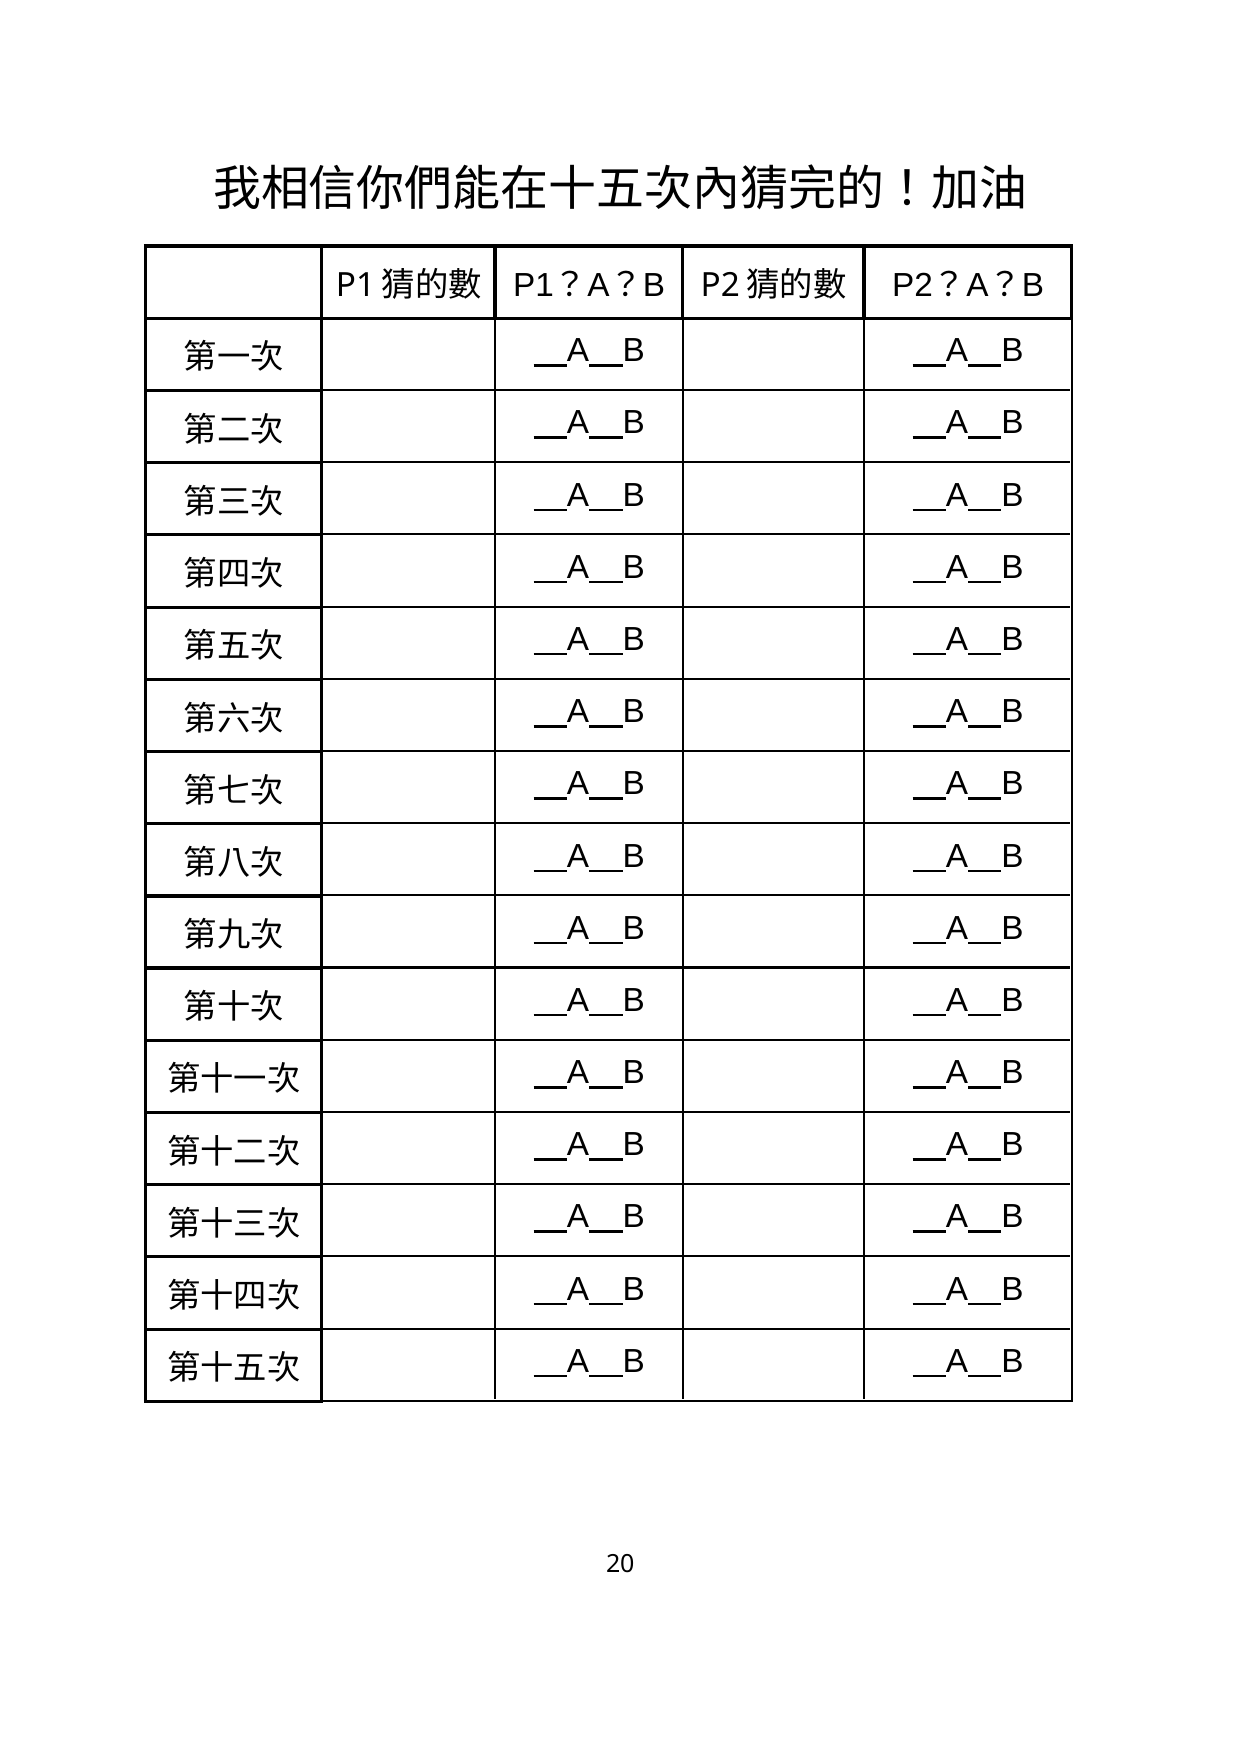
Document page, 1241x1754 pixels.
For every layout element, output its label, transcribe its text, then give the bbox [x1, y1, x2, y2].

table_cell [684, 896, 863, 966]
table_cell A B [865, 1183, 1071, 1255]
table_cell A B [865, 533, 1071, 606]
table_header [147, 248, 320, 317]
table_cell [323, 463, 494, 533]
table_header P2？A？B [866, 248, 1070, 317]
table_cell [323, 896, 494, 966]
table_cell [684, 752, 863, 822]
text 我相信你們能在十五次內猜完的！加油 [187, 150, 1053, 219]
table_cell [684, 608, 863, 678]
table_cell A B [496, 680, 682, 750]
table_cell A B [496, 535, 682, 606]
table_cell [684, 1113, 863, 1183]
table_cell A B [865, 750, 1071, 822]
table_header P2猜的數 [684, 248, 862, 317]
table_cell [684, 1041, 863, 1111]
table_cell A B [496, 1113, 682, 1183]
table_header P1猜的數 [323, 248, 493, 317]
table_cell 第六次 [147, 681, 320, 750]
table_cell [323, 608, 494, 678]
table_cell [323, 824, 494, 894]
table_cell A B [496, 896, 682, 966]
table_cell A B [496, 1185, 682, 1255]
table_cell A B [865, 1328, 1071, 1399]
table_cell 第八次 [147, 825, 320, 894]
table_cell [323, 752, 494, 822]
table_cell 第十三次 [147, 1186, 320, 1255]
table_cell [684, 463, 863, 533]
table_cell A B [496, 824, 682, 894]
table_cell A B [865, 389, 1071, 461]
table_cell 第四次 [147, 536, 320, 606]
table_cell A B [865, 461, 1071, 533]
table_cell 第十五次 [147, 1331, 320, 1399]
table_cell A B [496, 463, 682, 533]
table_cell A B [865, 1039, 1071, 1111]
table_cell A B [496, 969, 682, 1039]
table_cell 第十次 [147, 970, 320, 1039]
table_cell A B [865, 320, 1071, 389]
table_cell A B [496, 608, 682, 678]
table_cell A B [496, 1330, 682, 1399]
table_cell A B [865, 894, 1071, 966]
table_cell [323, 535, 494, 606]
table_cell A B [496, 320, 682, 389]
table_cell [684, 969, 863, 1039]
table_cell [323, 1113, 494, 1183]
table_cell 第十四次 [147, 1258, 320, 1327]
table_cell A B [865, 1255, 1071, 1327]
table_cell 第十一次 [147, 1042, 320, 1111]
table_cell [323, 320, 494, 389]
table_cell [323, 391, 494, 461]
table_cell [323, 1041, 494, 1111]
table_cell [684, 391, 863, 461]
table_cell 第二次 [147, 392, 320, 461]
table_cell A B [496, 752, 682, 822]
table_cell [684, 824, 863, 894]
table_cell [684, 1257, 863, 1327]
table_header P1？A？B [497, 248, 681, 317]
table_cell A B [496, 391, 682, 461]
table_cell A B [865, 822, 1071, 894]
table_cell [684, 320, 863, 389]
table_cell [684, 1185, 863, 1255]
table_cell [684, 1330, 863, 1399]
table_cell A B [496, 1041, 682, 1111]
table_cell 第五次 [147, 609, 320, 678]
table_cell 第七次 [147, 753, 320, 822]
table_cell A B [865, 678, 1071, 750]
table_cell 第三次 [147, 464, 320, 533]
table_cell [684, 680, 863, 750]
table_cell A B [865, 966, 1071, 1039]
table_cell [323, 1185, 494, 1255]
table_cell [323, 1330, 494, 1399]
table_cell 第一次 [147, 320, 320, 389]
table_cell [323, 1257, 494, 1327]
table_cell [323, 969, 494, 1039]
table_cell A B [496, 1257, 682, 1327]
table_cell A B [865, 606, 1071, 678]
table_cell [323, 680, 494, 750]
table_cell [684, 535, 863, 606]
table_cell 第十二次 [147, 1114, 320, 1183]
table_cell A B [865, 1111, 1071, 1183]
table_cell 第九次 [147, 898, 320, 966]
